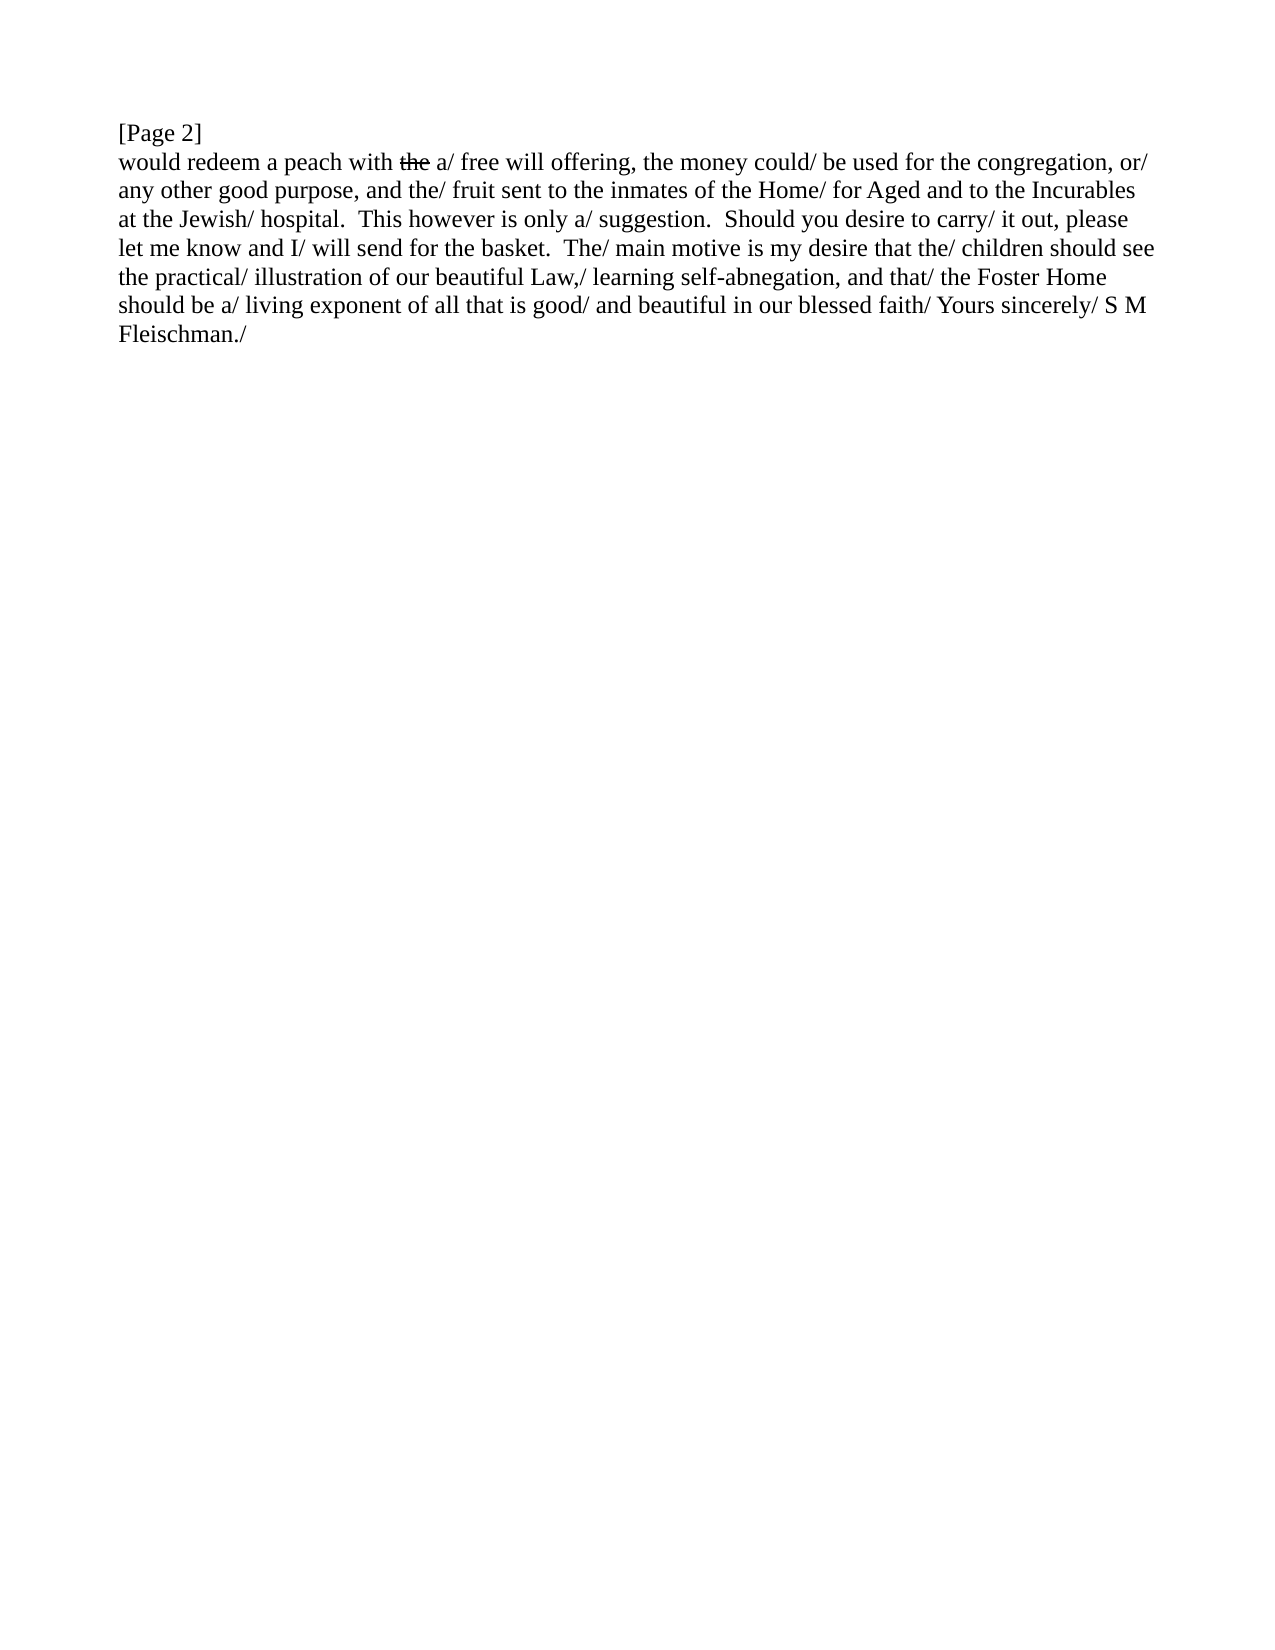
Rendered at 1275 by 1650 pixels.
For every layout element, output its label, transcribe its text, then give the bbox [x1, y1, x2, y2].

text would redeem a peach with the a/ free will offering, the money could/ be used for the congregation, or/ any other good purpose, and the/ fruit sent to the inmates of the Home/ for Aged and to the Incurables at the Jewish/ hospital. This however is only a/ suggestion. Should you desire to carry/ it out, please let me know and I/ will send for the basket. The/ main motive is my desire that the/ children should see the practical/ illustration of our beautiful Law,/ learning self-abnegation, and that/ the Foster Home should be a/ living exponent of all that is good/ and beautiful in our blessed faith/ Yours sincerely/ S M Fleischman./ [118, 147, 1157, 348]
text [Page 2] [118, 118, 1157, 147]
